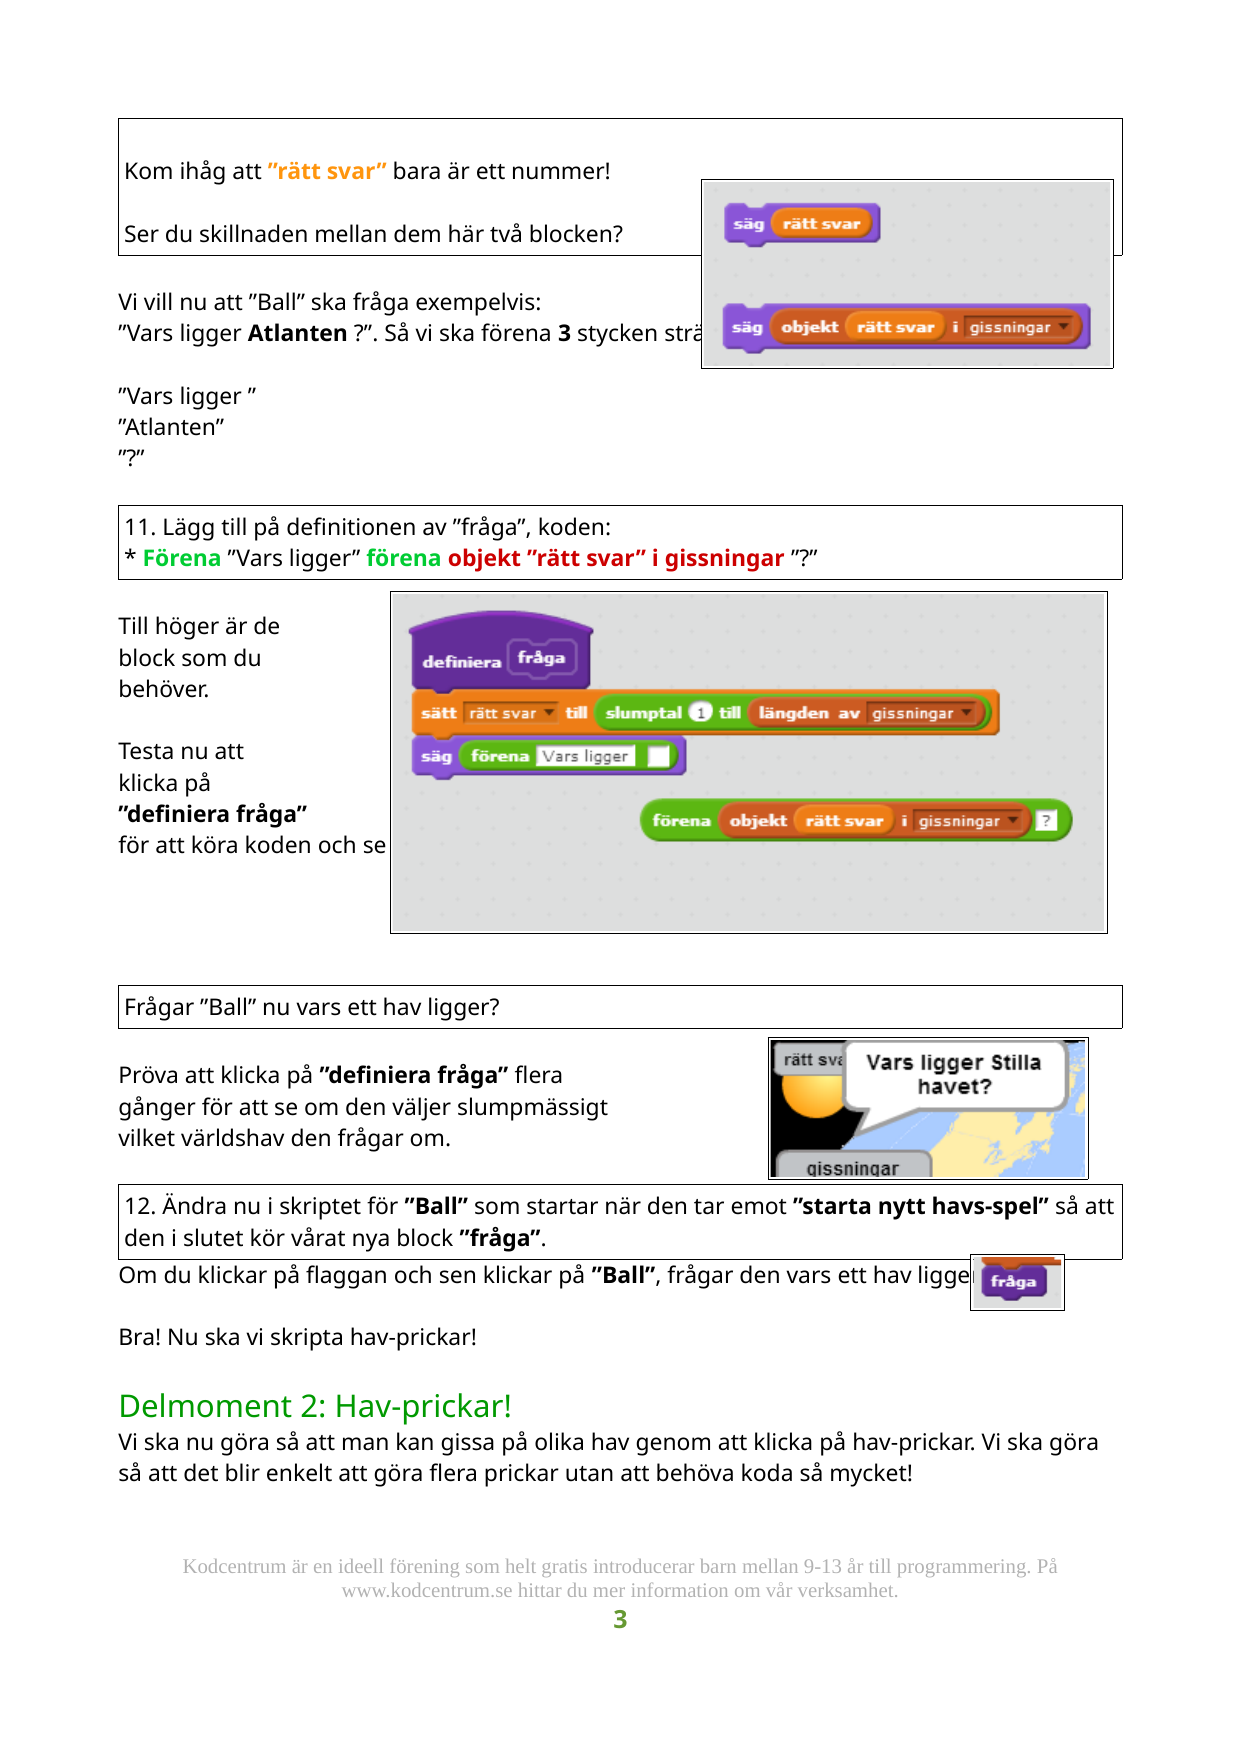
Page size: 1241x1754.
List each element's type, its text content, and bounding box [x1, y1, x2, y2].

text ”?” [118, 442, 1122, 473]
text vilket världshav den frågar om. [118, 1122, 768, 1153]
picture [770, 1040, 1085, 1177]
picture [703, 182, 1111, 366]
table_header Vi vill nu välja havet ur våran lista. Så att ”Ball” kan fråga vars det havet är. ”rätt svar” är platsen i listan 1,2 eller 3. Kom ihåg att ”rätt svar” bara är ett nummer! Ser du skillnaden mellan dem här två blocken? [119, 119, 1122, 255]
text [1089, 1122, 1122, 1153]
text block som du [118, 641, 390, 673]
text Om du klickar på flaggan och sen klickar på ”Ball”, frågar den vars ett hav ligger? [1065, 1260, 1122, 1290]
text [1089, 1059, 1122, 1091]
text behöver. [118, 673, 390, 704]
text Till höger är de [118, 610, 390, 641]
table_header 11. Lägg till på definitionen av ”fråga”, koden: * Förena ”Vars ligger” förena objekt ”rätt svar” i gissningar ”?” [391, 592, 1107, 933]
picture [973, 1257, 1062, 1308]
text ”Atlanten” [118, 411, 1122, 442]
text Vi vill nu att ”Ball” ska fråga exempelvis: [118, 286, 701, 317]
text Om du klickar på flaggan och sen klickar på ”Ball”, frågar den vars ett hav ligger? [118, 1260, 970, 1290]
table_header 11. Lägg till på definitionen av ”fråga”, koden: * Förena ”Vars ligger” förena objekt ”rätt svar” i gissningar ”?” [119, 506, 1122, 579]
text Testa nu att [118, 735, 390, 766]
text för att köra koden och se vad den gör. [118, 829, 390, 860]
text [1108, 798, 1122, 829]
text [1108, 610, 1122, 641]
picture [392, 594, 1104, 931]
text Delmoment 2: Hav-prickar! [118, 1383, 1122, 1426]
text ”Vars ligger Atlanten ?”. Så vi ska förena 3 stycken strängar: [118, 317, 701, 348]
table_header 12. Ändra nu i skriptet för ”Ball” som startar när den tar emot ”starta nytt havs-spel” så att den i slutet kör vårat nya block ”fråga”. [119, 1185, 1122, 1258]
table_header [769, 1038, 1088, 1179]
text Vi ska nu göra så att man kan gissa på olika hav genom att klicka på hav-prickar. Vi ska göra så att det blir enkelt att göra flera prickar utan att behöva koda så mycket! [118, 1426, 1122, 1489]
text [1108, 641, 1122, 673]
table_header Frågar ”Ball” nu vars ett hav ligger? [119, 986, 1122, 1028]
text [1089, 1091, 1122, 1122]
text gånger för att se om den väljer slumpmässigt [118, 1091, 768, 1122]
text [1108, 766, 1122, 798]
text Pröva att klicka på ”definiera fråga” flera [118, 1059, 768, 1091]
text [1108, 673, 1122, 704]
text ”definiera fråga” [118, 798, 390, 829]
text Bra! Nu ska vi skripta hav-prickar! [118, 1321, 1122, 1352]
text [1108, 735, 1122, 766]
text klicka på [118, 766, 390, 798]
text ”Vars ligger ” [118, 380, 1122, 411]
